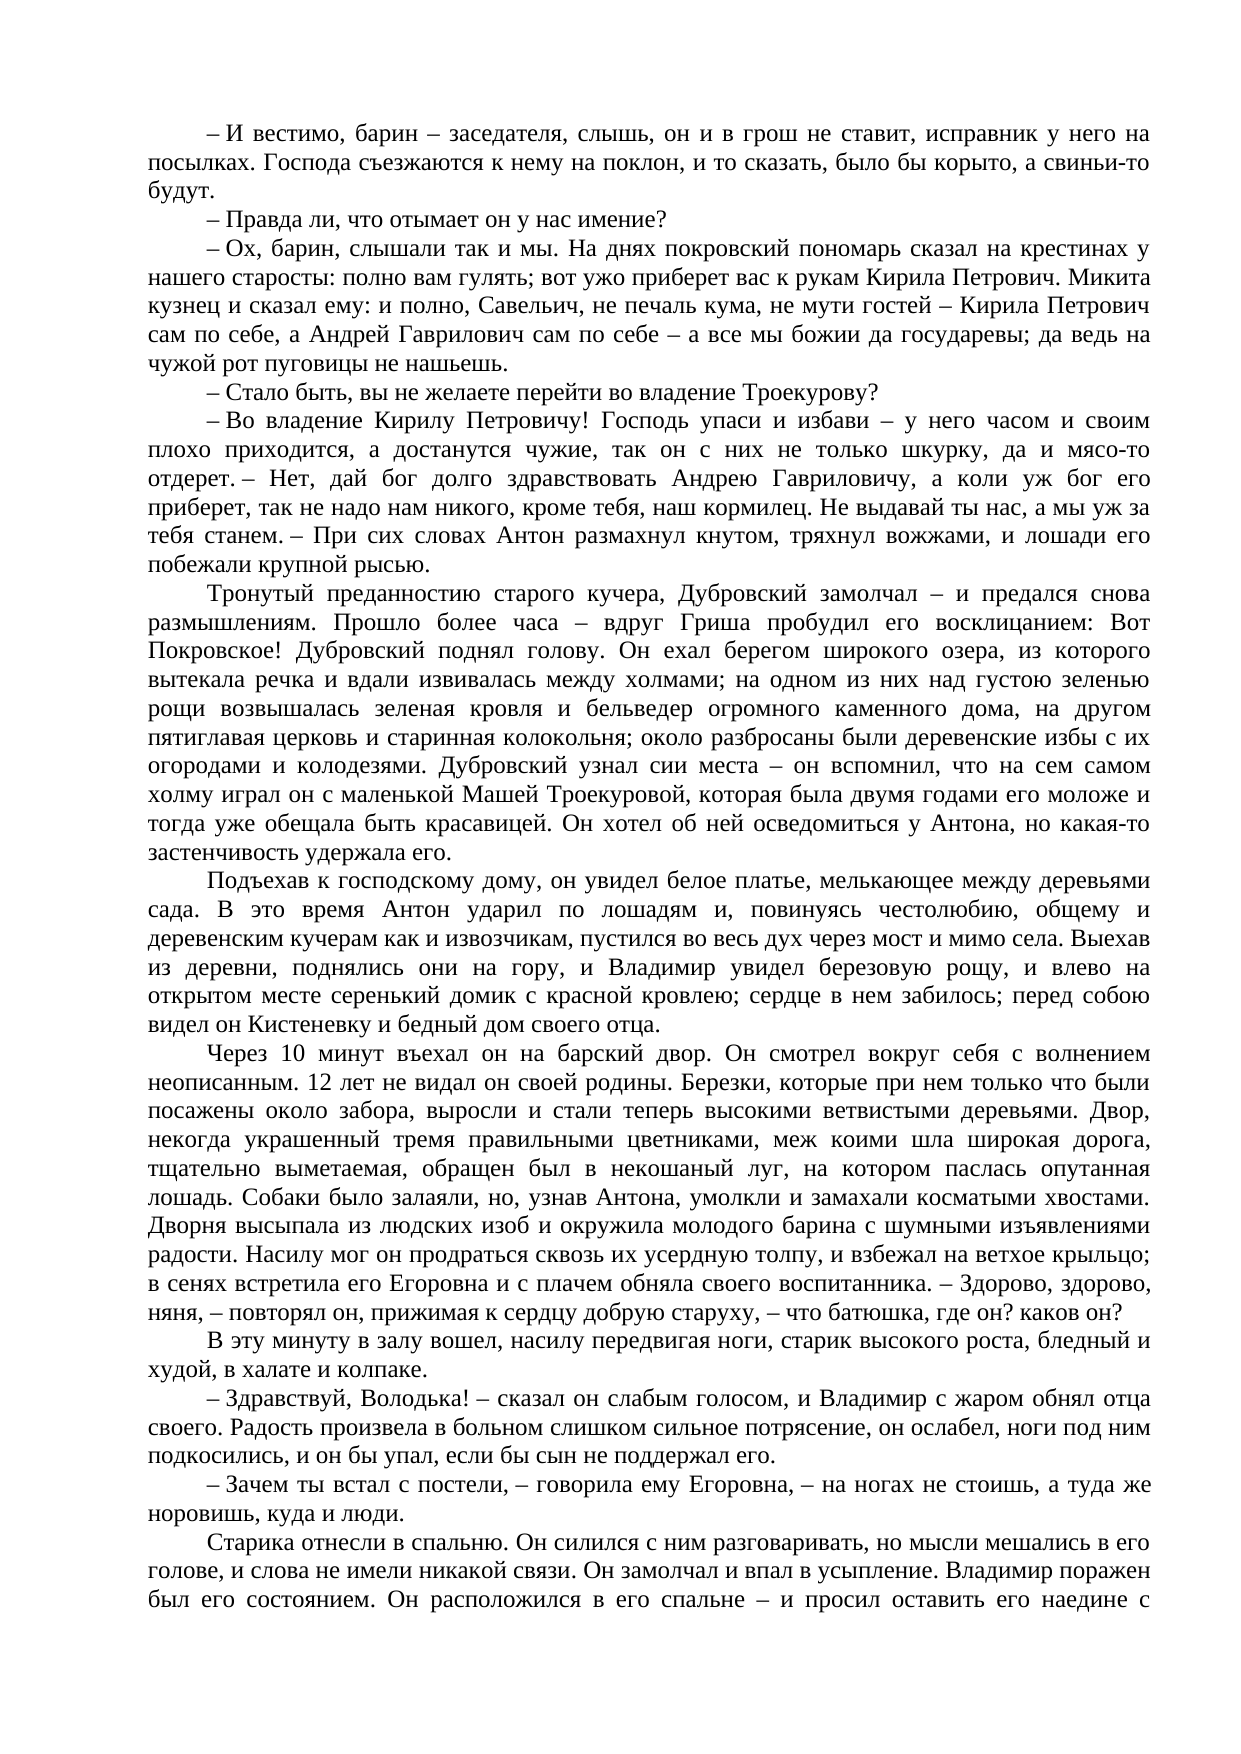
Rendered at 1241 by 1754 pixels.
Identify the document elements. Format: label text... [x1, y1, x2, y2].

text – Здравствуй, Володька! – сказал он слабым голосом, и Владимир с жаром обнял отца своего. Радость произвела в больном слишком сильное потрясение, он ослабел, ноги под ним подкосились, и он бы упал, если бы сын не поддержал его. [148, 1383, 1152, 1469]
text Старика отнесли в спальню. Он силился с ним разговаривать, но мысли мешались в его голове, и слова не имели никакой связи. Он замолчал и впал в усыпление. Владимир поражен был его состоянием. Он расположился в его спальне – и просил оставить его наедине с [148, 1527, 1152, 1613]
text – Ох, барин, слышали так и мы. На днях покровский пономарь сказал на крестинах у нашего старосты: полно вам гулять; вот ужо приберет вас к рукам Кирила Петрович. Микита кузнец и сказал ему: и полно, Савельич, не печаль кума, не мути гостей – Кирила Петрович сам по себе, а Андрей Гаврилович сам по себе – а все мы божии да государевы; да ведь на чужой рот пуговицы не нашьешь. [148, 233, 1152, 377]
text Подъехав к господскому дому, он увидел белое платье, мелькающее между деревьями сада. В это время Антон ударил по лошадям и, повинуясь честолюбию, общему и деревенским кучерам как и извозчикам, пустился во весь дух через мост и мимо села. Выехав из деревни, поднялись они на гору, и Владимир увидел березовую рощу, и влево на открытом месте серенький домик с красной кровлею; сердце в нем забилось; перед собою видел он Кистеневку и бедный дом своего отца. [148, 866, 1152, 1038]
text Тронутый преданностию старого кучера, Дубровский замолчал – и предался снова размышлениям. Прошло более часа – вдруг Гриша пробудил его восклицанием: Вот Покровское! Дубровский поднял голову. Он ехал берегом широкого озера, из которого вытекала речка и вдали извивалась между холмами; на одном из них над густою зеленью рощи возвышалась зеленая кровля и бельведер огромного каменного дома, на другом пятиглавая церковь и старинная колокольня; около разбросаны были деревенские избы с их огородами и колодезями. Дубровский узнал сии места – он вспомнил, что на сем самом холму играл он с маленькой Машей Троекуровой, которая была двумя годами его моложе и тогда уже обещала быть красавицей. Он хотел об ней осведомиться у Антона, но какая-то застенчивость удержала его. [148, 578, 1152, 866]
text – И вестимо, барин – заседателя, слышь, он и в грош не ставит, исправник у него на посылках. Господа съезжаются к нему на поклон, и то сказать, было бы корыто, а свиньи-то будут. [148, 118, 1152, 204]
text – Правда ли, что отымает он у нас имение? [148, 204, 1152, 233]
text – Стало быть, вы не желаете перейти во владение Троекурову? [148, 377, 1152, 406]
text В эту минуту в залу вошел, насилу передвигая ноги, старик высокого роста, бледный и худой, в халате и колпаке. [148, 1326, 1152, 1383]
text – Во владение Кирилу Петровичу! Господь упаси и избави – у него часом и своим плохо приходится, а достанутся чужие, так он с них не только шкурку, да и мясо-то отдерет. – Нет, дай бог долго здравствовать Андрею Гавриловичу, а коли уж бог его приберет, так не надо нам никого, кроме тебя, наш кормилец. Не выдавай ты нас, а мы уж за тебя станем. – При сих словах Антон размахнул кнутом, тряхнул вожжами, и лошади его побежали крупной рысью. [148, 406, 1152, 578]
text – Зачем ты встал с постели, – говорила ему Егоровна, – на ногах не стоишь, а туда же норовишь, куда и люди. [148, 1469, 1152, 1527]
text Через 10 минут въехал он на барский двор. Он смотрел вокруг себя с волнением неописанным. 12 лет не видал он своей родины. Березки, которые при нем только что были посажены около забора, выросли и стали теперь высокими ветвистыми деревьями. Двор, некогда украшенный тремя правильными цветниками, меж коими шла широкая дорога, тщательно выметаемая, обращен был в некошаный луг, на котором паслась опутанная лошадь. Собаки было залаяли, но, узнав Антона, умолкли и замахали косматыми хвостами. Дворня высыпала из людских изоб и окружила молодого барина с шумными изъявлениями радости. Насилу мог он продраться сквозь их усердную толпу, и взбежал на ветхое крыльцо; в сенях встретила его Егоровна и с плачем обняла своего воспитанника. – Здорово, здорово, няня, – повторял он, прижимая к сердцу добрую старуху, – что батюшка, где он? каков он? [148, 1038, 1152, 1326]
